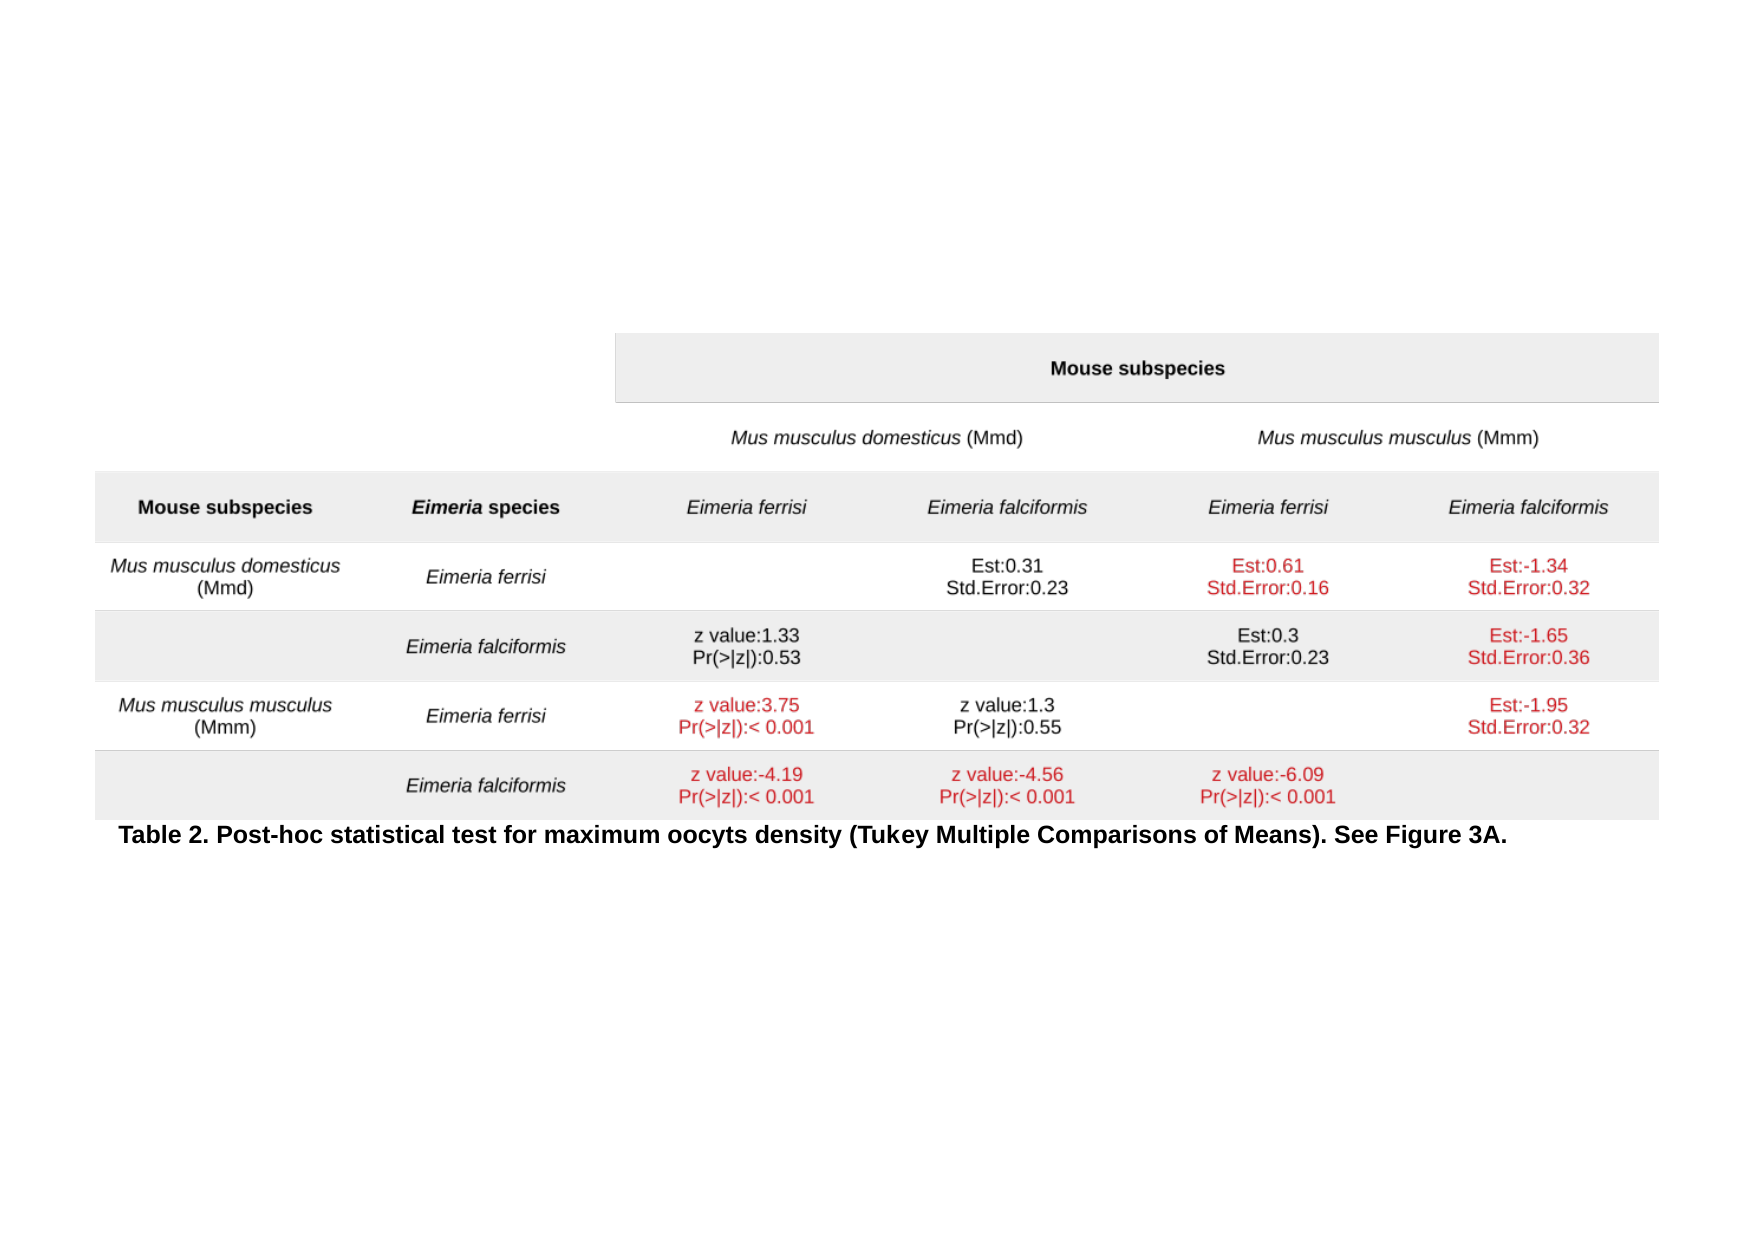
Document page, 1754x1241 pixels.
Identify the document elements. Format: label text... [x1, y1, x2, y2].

text Table 2. Post-hoc statistical test for maximum oocyts density (Tukey Multiple Comparisons of Means). See Figure 3A. [118, 820, 1636, 848]
picture [95, 333, 1659, 820]
